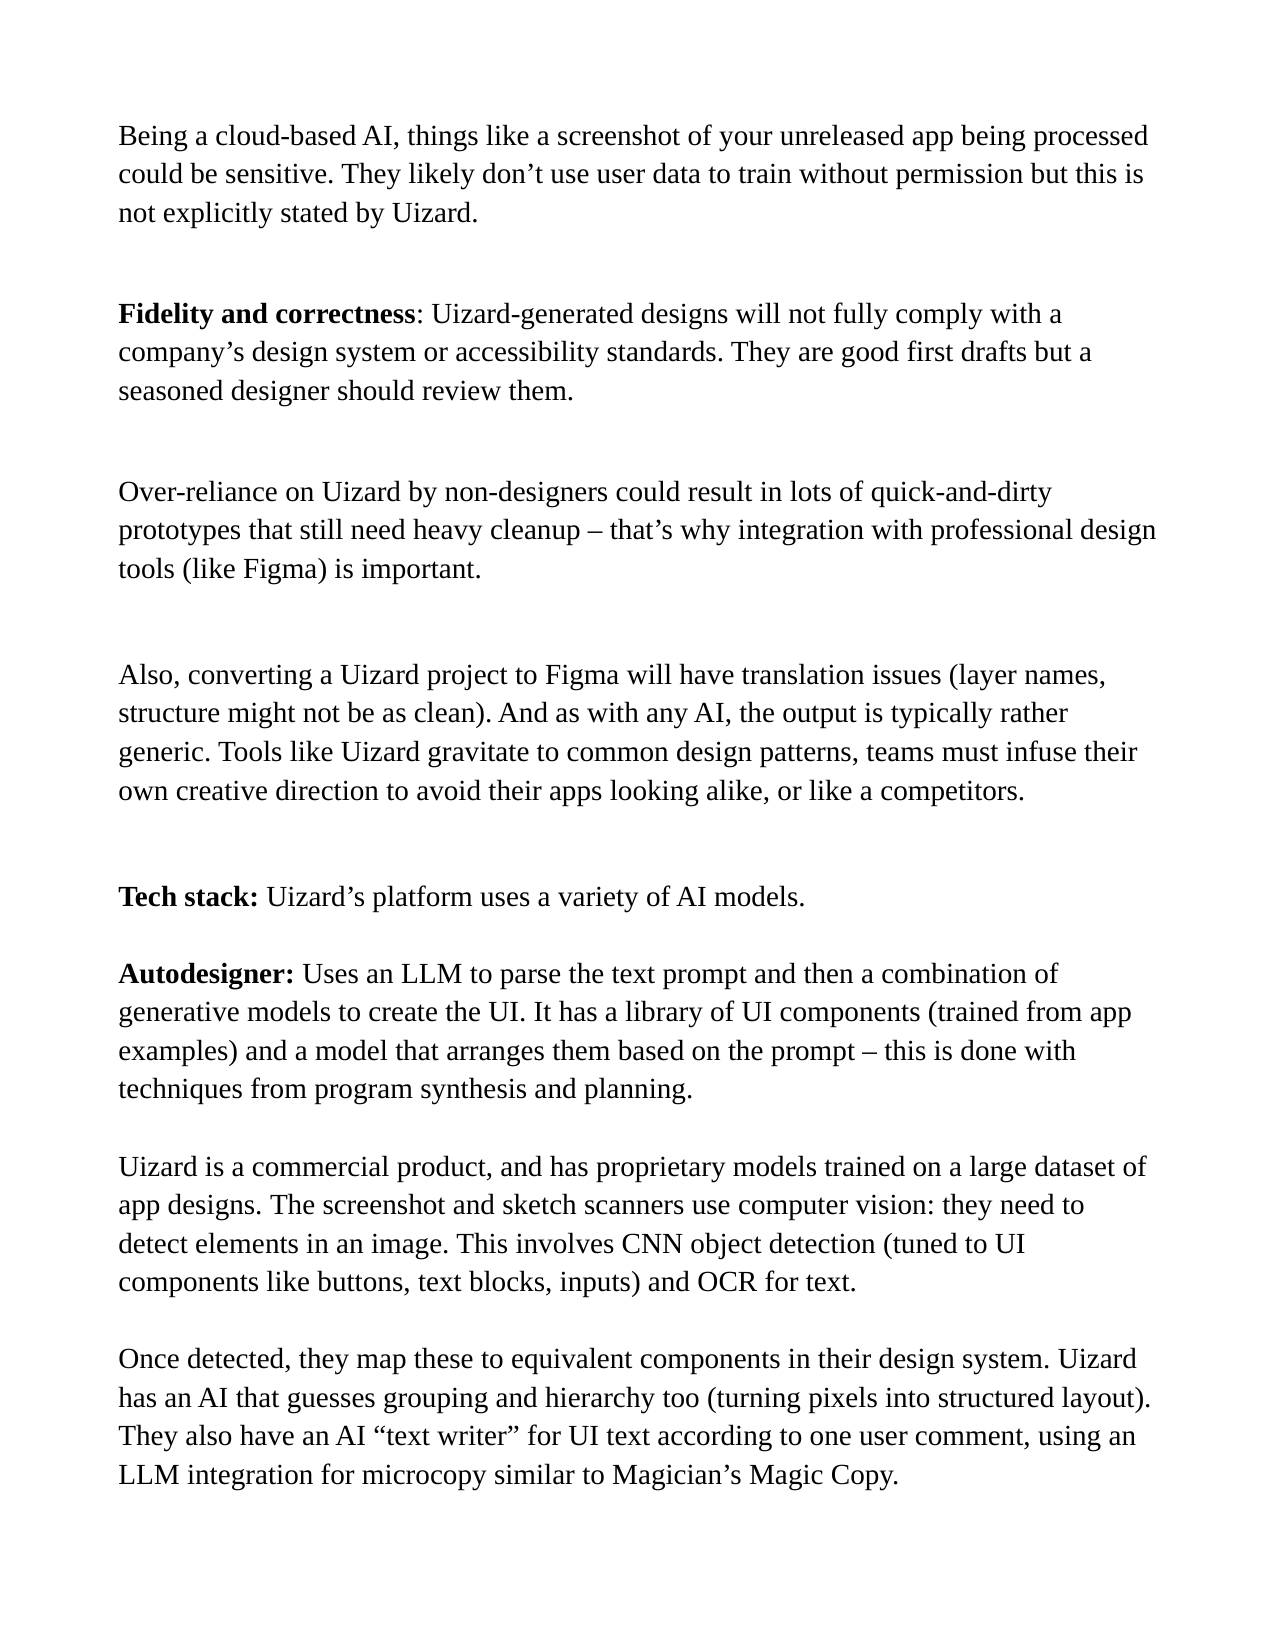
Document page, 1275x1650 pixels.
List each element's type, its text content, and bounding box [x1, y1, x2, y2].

text Tech stack: Uizard’s platform uses a variety of AI models. [118, 879, 1157, 912]
text Once detected, they map these to equivalent components in their design system. Uizard has an AI that guesses grouping and hierarchy too (turning pixels into structured layout). They also have an AI “text writer” for UI text according to one user comment, using an LLM integration for microcopy similar to Magician’s Magic Copy. [118, 1341, 1157, 1491]
text Also, converting a Uizard project to Figma will have translation issues (layer names, structure might not be as clean). And as with any AI, the output is typically rather generic. Tools like Uizard gravitate to common design patterns, teams must infuse their own creative direction to avoid their apps looking alike, or like a competitors. [118, 657, 1157, 806]
text Being a cloud-based AI, things like a screenshot of your unreleased app being processed could be sensitive. They likely don’t use user data to train without permission but this is not explicitly stated by Uizard. [118, 118, 1157, 229]
text Autodesigner: Uses an LLM to parse the text prompt and then a combination of generative models to create the UI. It has a library of UI components (trained from app examples) and a model that arranges them based on the prompt – this is done with techniques from program synthesis and planning. [118, 956, 1157, 1105]
text Over-reliance on Uizard by non-designers could result in lots of quick-and-dirty prototypes that still need heavy cleanup – that’s why integration with professional design tools (like Figma) is important. [118, 474, 1157, 584]
text Uizard is a commercial product, and has proprietary models trained on a large dataset of app designs. The screenshot and sketch scanners use computer vision: they need to detect elements in an image. This involves CNN object detection (tuned to UI components like buttons, text blocks, inputs) and OCR for text. [118, 1149, 1157, 1298]
text Fidelity and correctness: Uizard-generated designs will not fully comply with a company’s design system or accessibility standards. They are good first drafts but a seasoned designer should review them. [118, 296, 1157, 407]
